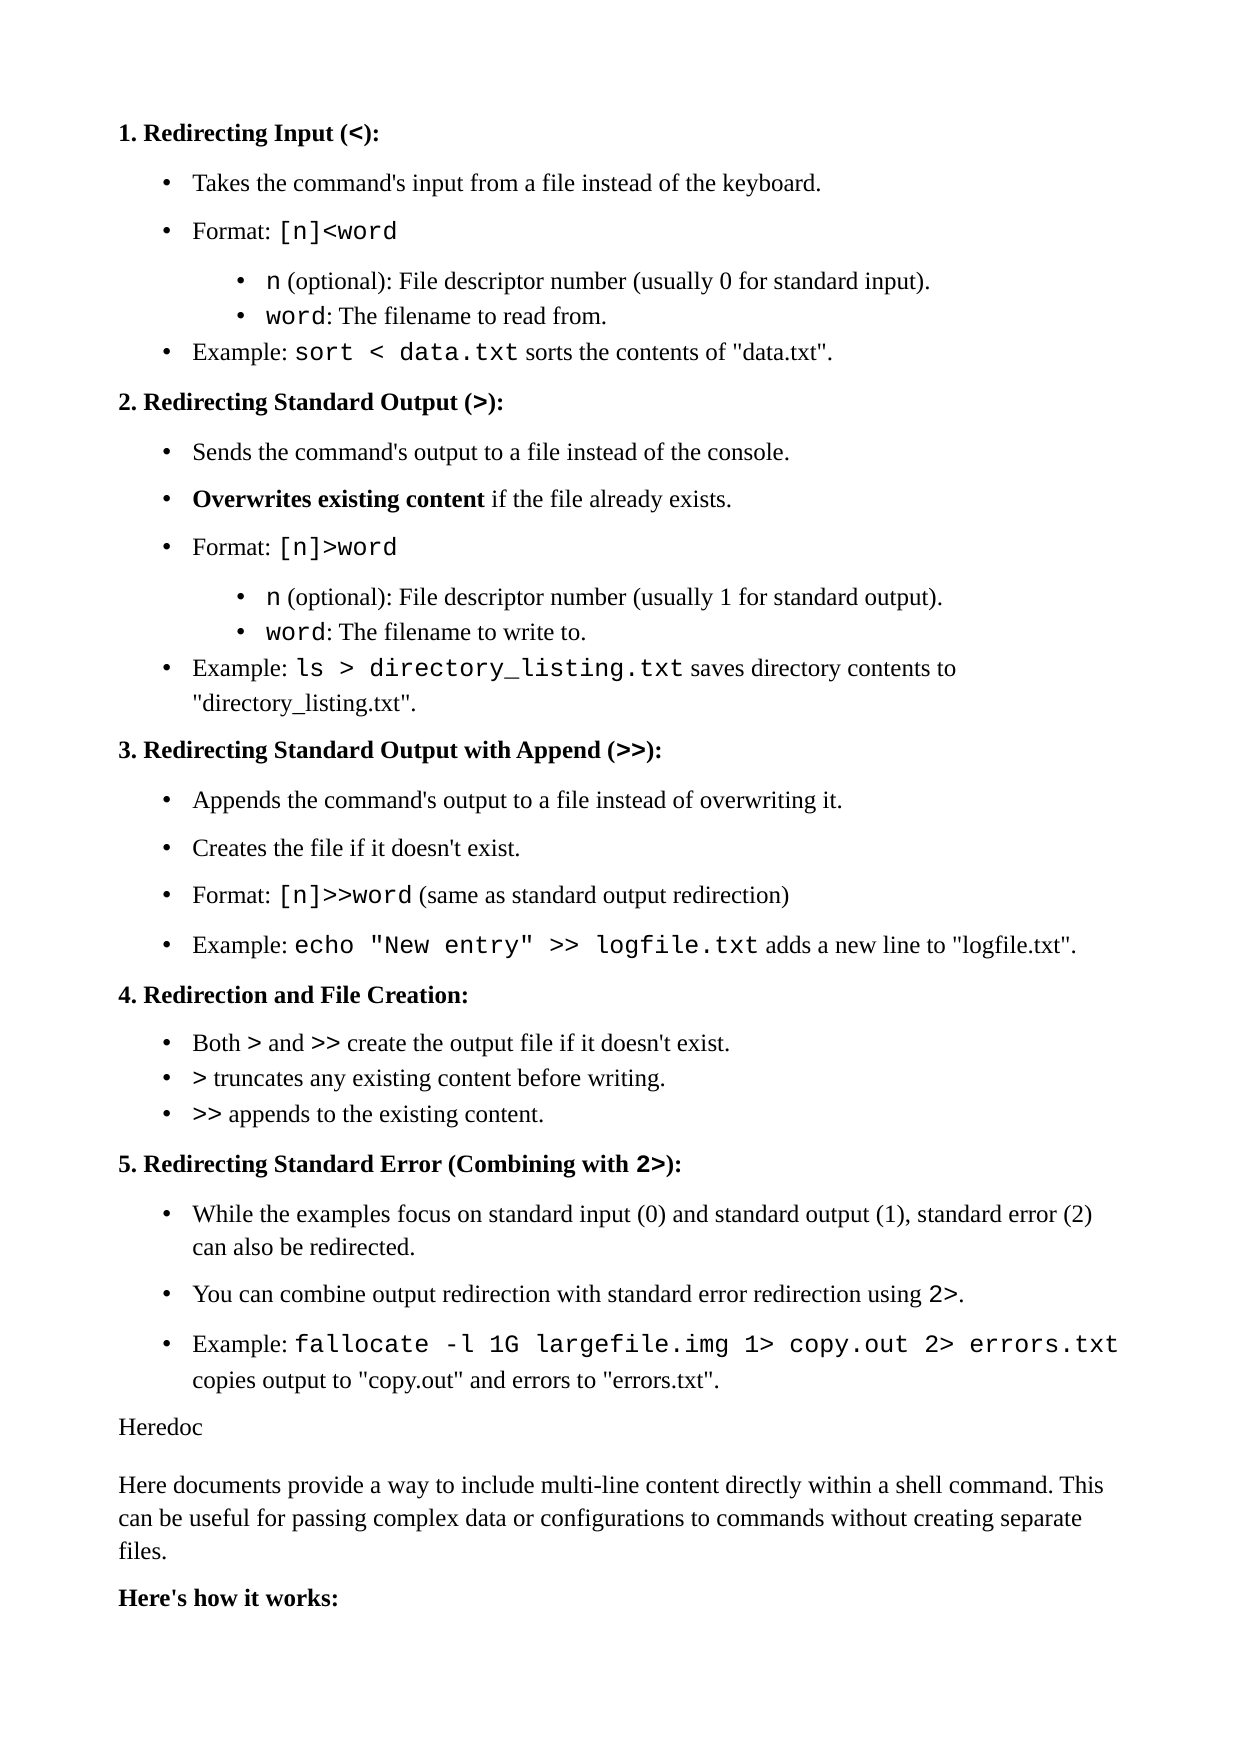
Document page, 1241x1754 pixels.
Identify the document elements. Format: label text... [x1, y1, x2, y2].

list Example: sort < data.txt sorts the contents of "data.txt". [162, 337, 1122, 367]
list You can combine output redirection with standard error redirection using 2>. [162, 1279, 1122, 1310]
list Overwrites existing content if the file already exists. [162, 484, 1122, 513]
text Here documents provide a way to include multi-line content directly within a shell command. This can be useful for passing complex data or configurations to commands without creating separate files. [118, 1470, 1122, 1564]
list Appends the command's output to a file instead of overwriting it. [162, 785, 1122, 814]
list Takes the command's input from a file instead of the keyboard. [162, 168, 1122, 197]
list Format: [n]>word [162, 532, 1122, 563]
text 3. Redirecting Standard Output with Append (>>): [118, 735, 1122, 766]
text 1. Redirecting Input (<): [118, 118, 1122, 149]
list word: The filename to write to. [236, 617, 1122, 648]
list Both > and >> create the output file if it doesn't exist. [162, 1028, 1122, 1059]
list Example: echo "New entry" >> logfile.txt adds a new line to "logfile.txt". [162, 931, 1122, 961]
list n (optional): File descriptor number (usually 1 for standard output). [236, 582, 1122, 613]
list >> appends to the existing content. [162, 1099, 1122, 1130]
list word: The filename to read from. [236, 301, 1122, 332]
text 4. Redirection and File Creation: [118, 981, 1122, 1009]
text Heredoc [118, 1412, 1122, 1441]
list n (optional): File descriptor number (usually 0 for standard input). [236, 266, 1122, 297]
list Format: [n]<word [162, 216, 1122, 247]
list Example: ls > directory_listing.txt saves directory contents to "directory_listing.txt". [162, 653, 1122, 716]
list While the examples focus on standard input (0) and standard output (1), standard error (2) can also be redirected. [162, 1199, 1122, 1261]
text 2. Redirecting Standard Output (>): [118, 387, 1122, 417]
text 5. Redirecting Standard Error (Combining with 2>): [118, 1149, 1122, 1180]
text Here's how it works: [118, 1583, 1122, 1612]
list > truncates any existing content before writing. [162, 1063, 1122, 1094]
list Format: [n]>>word (same as standard output redirection) [162, 881, 1122, 911]
list Creates the file if it doesn't exist. [162, 833, 1122, 862]
list Sends the command's output to a file instead of the console. [162, 437, 1122, 465]
list Example: fallocate -l 1G largefile.img 1> copy.out 2> errors.txt copies output to "copy.out" and errors to "errors.txt". [162, 1329, 1122, 1393]
